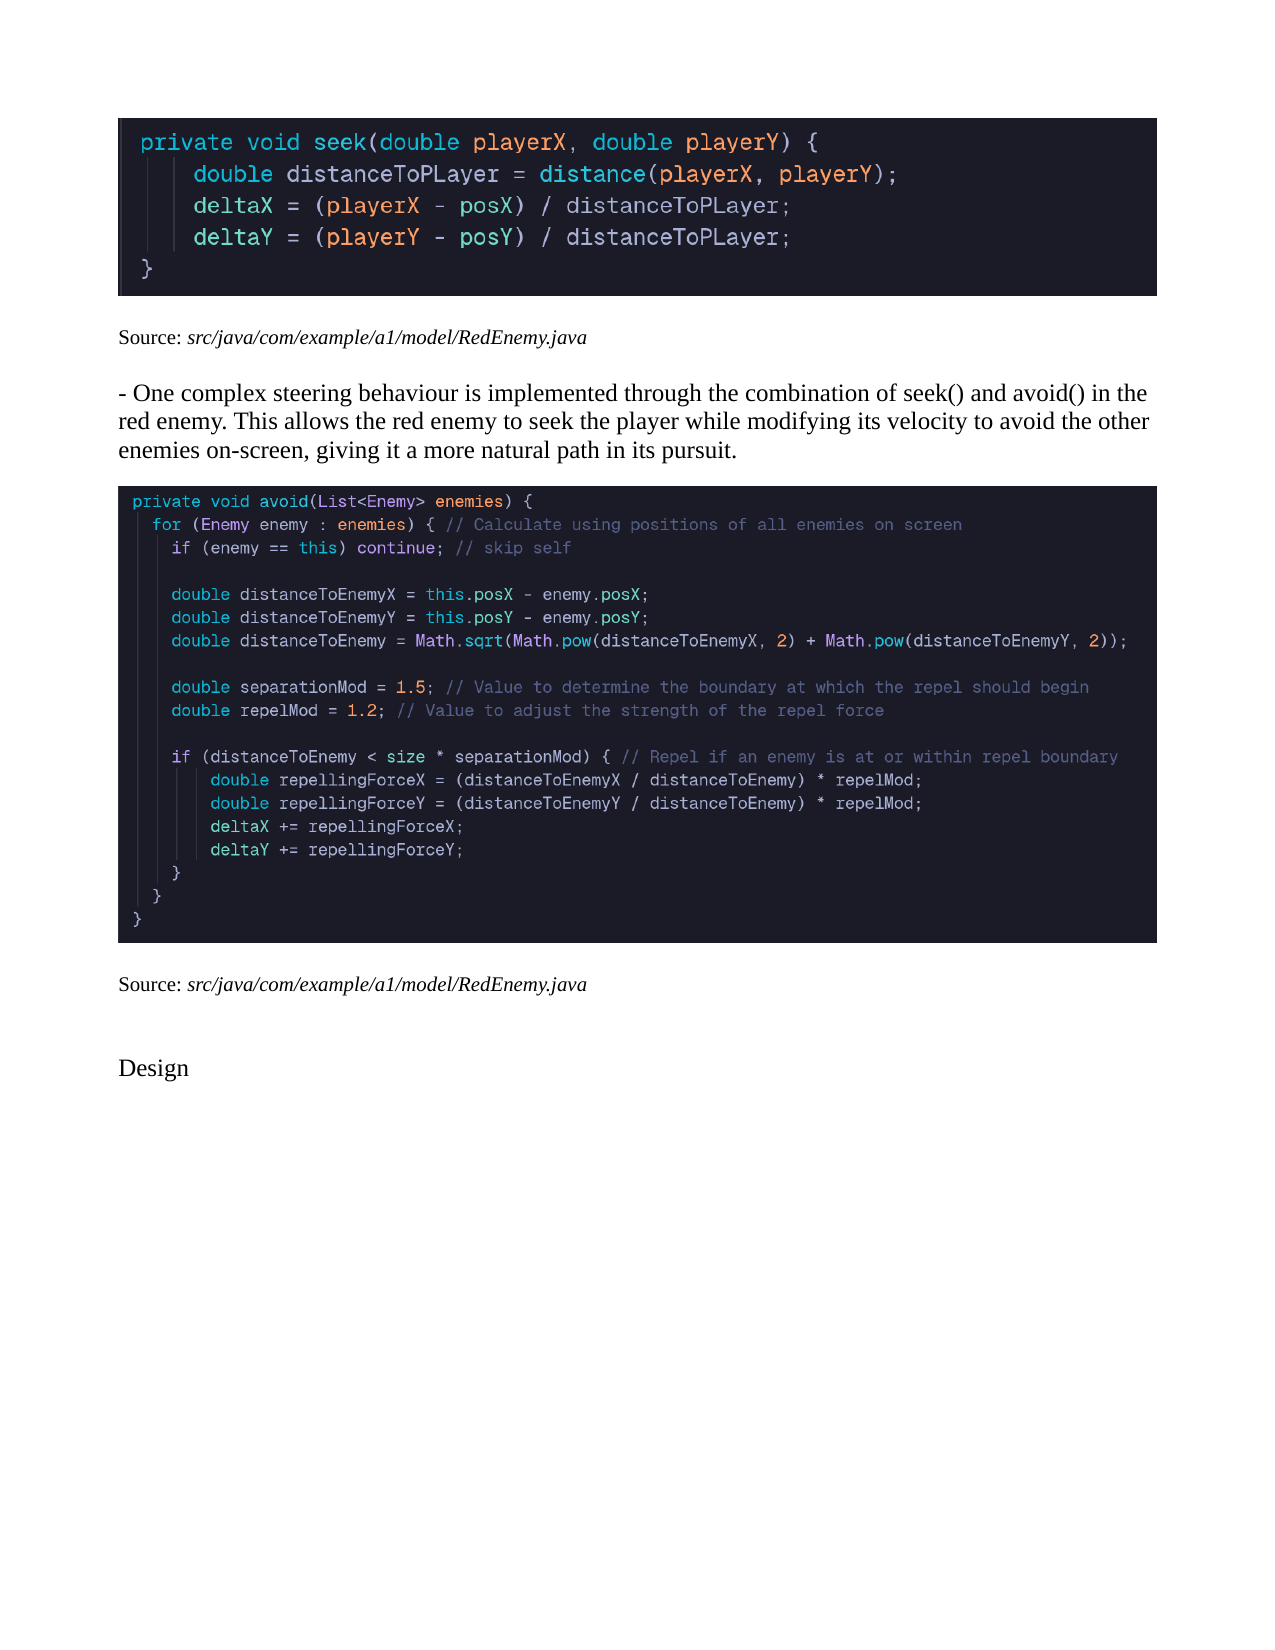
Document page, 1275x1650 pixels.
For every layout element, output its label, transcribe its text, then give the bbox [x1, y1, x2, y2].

picture [118, 118, 1157, 296]
text Source: src/java/com/example/a1/model/RedEnemy.java [118, 943, 1157, 996]
text Source: src/java/com/example/a1/model/RedEnemy.java [118, 296, 1157, 349]
text Design [118, 1053, 1157, 1082]
picture [118, 486, 1157, 943]
text - One complex steering behaviour is implemented through the combination of seek() and avoid() in the red enemy. This allows the red enemy to seek the player while modifying its velocity to avoid the other enemies on-screen, giving it a more natural path in its pursuit. [118, 378, 1157, 486]
